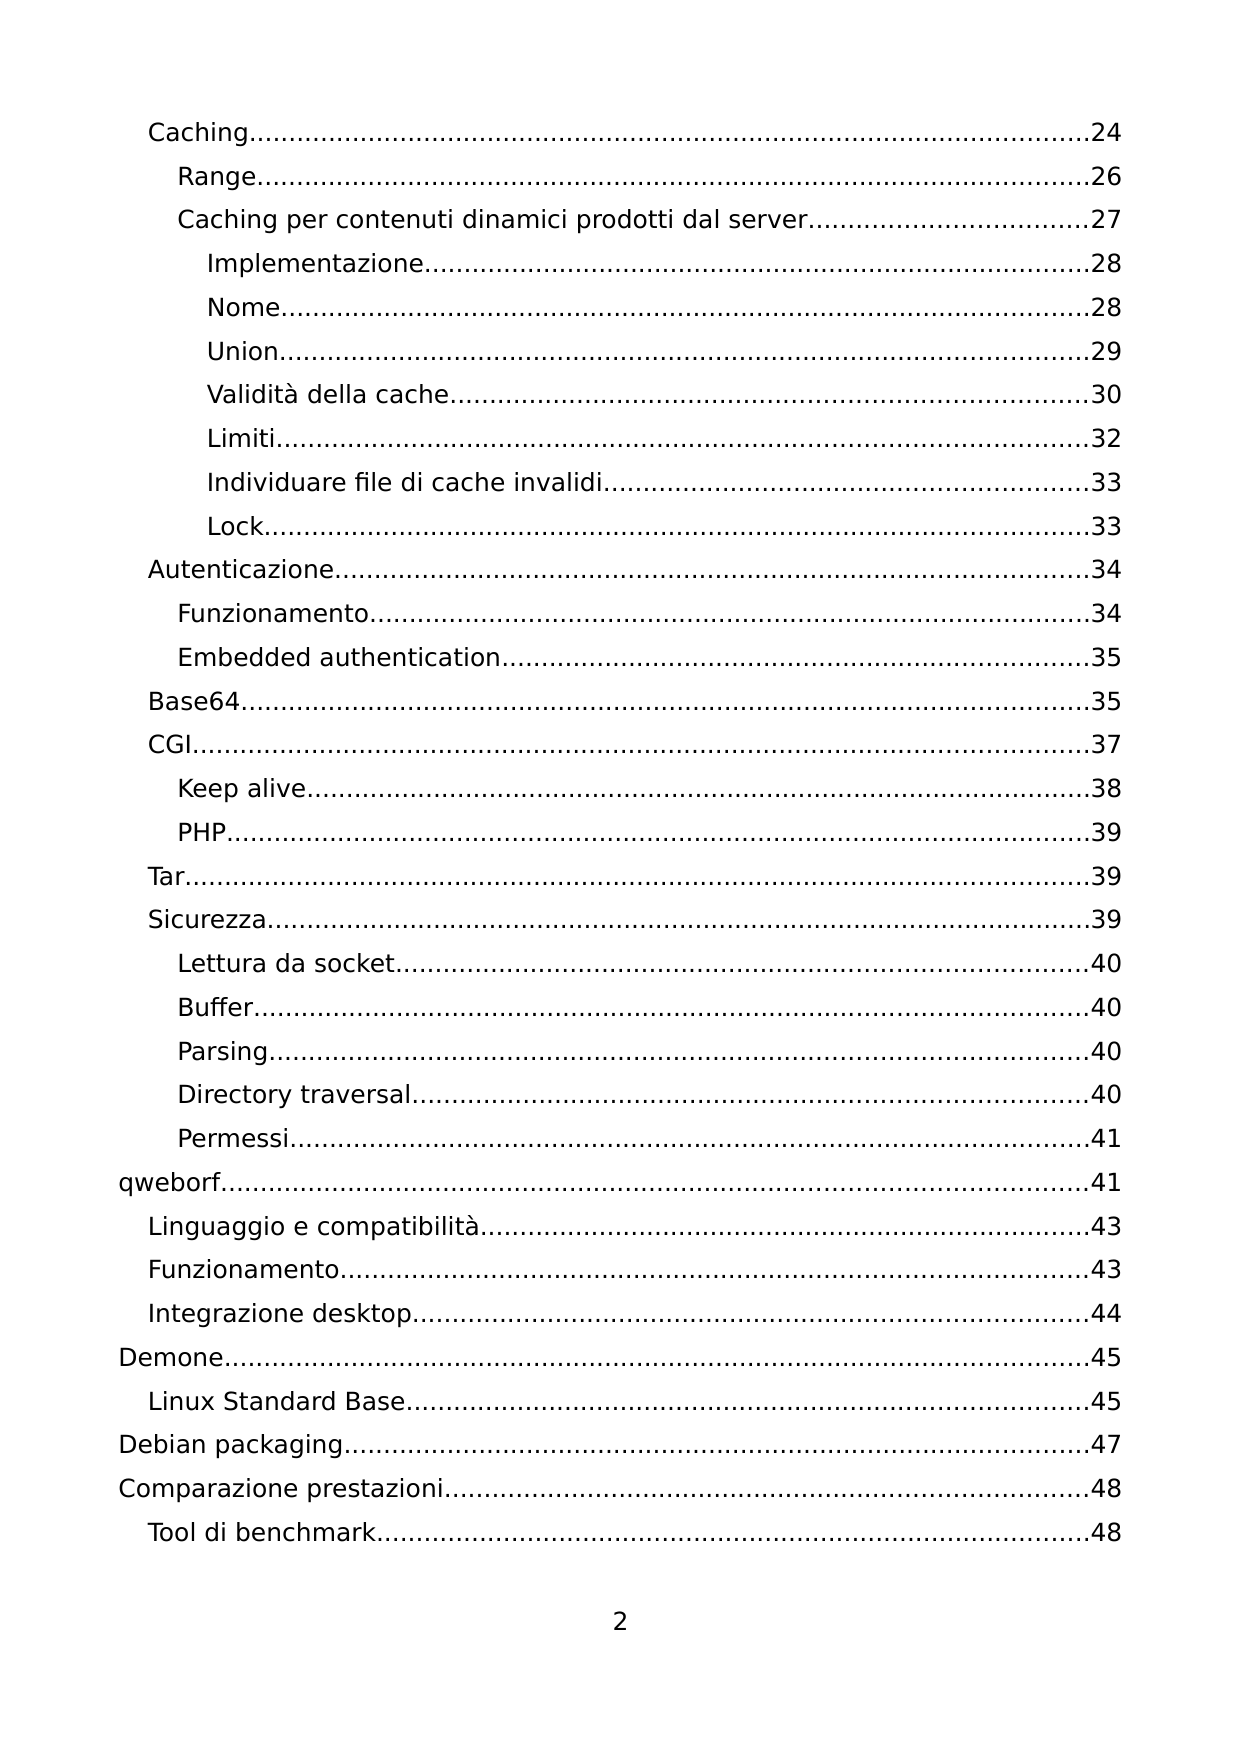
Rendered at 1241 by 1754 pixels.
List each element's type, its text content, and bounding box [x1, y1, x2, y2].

text Tool di benchmark 48 [148, 1518, 1122, 1547]
text Directory traversal 40 [177, 1081, 1122, 1110]
text Keep alive 38 [177, 774, 1122, 803]
text Caching per contenuti dinamici prodotti dal server 27 [177, 206, 1122, 235]
text Embedded authentication 35 [177, 643, 1122, 672]
text Individuare file di cache invalidi 33 [207, 468, 1122, 497]
text Demone 45 [118, 1343, 1122, 1372]
text Parsing 40 [177, 1037, 1122, 1066]
text CGI 37 [148, 731, 1122, 760]
text Linguaggio e compatibilità 43 [148, 1212, 1122, 1241]
text Integrazione desktop 44 [148, 1299, 1122, 1328]
text Autenticazione 34 [148, 556, 1122, 585]
text Sicurezza 39 [148, 906, 1122, 935]
text Caching 24 [148, 118, 1122, 147]
text Comparazione prestazioni 48 [118, 1474, 1122, 1503]
text Lock 33 [207, 512, 1122, 541]
text Tar 39 [148, 862, 1122, 891]
text Union 29 [207, 337, 1122, 366]
text Nome 28 [207, 293, 1122, 322]
text Permessi 41 [177, 1124, 1122, 1153]
text Range 26 [177, 162, 1122, 191]
text Funzionamento 34 [177, 599, 1122, 628]
text Debian packaging 47 [118, 1431, 1122, 1460]
text qweborf 41 [118, 1168, 1122, 1197]
text Linux Standard Base 45 [148, 1387, 1122, 1416]
text Buffer 40 [177, 993, 1122, 1022]
text Validità della cache 30 [207, 381, 1122, 410]
text Base64 35 [148, 687, 1122, 716]
text Limiti 32 [207, 424, 1122, 453]
text Implementazione 28 [207, 249, 1122, 278]
text PHP 39 [177, 818, 1122, 847]
text Lettura da socket 40 [177, 949, 1122, 978]
text Funzionamento 43 [148, 1256, 1122, 1285]
